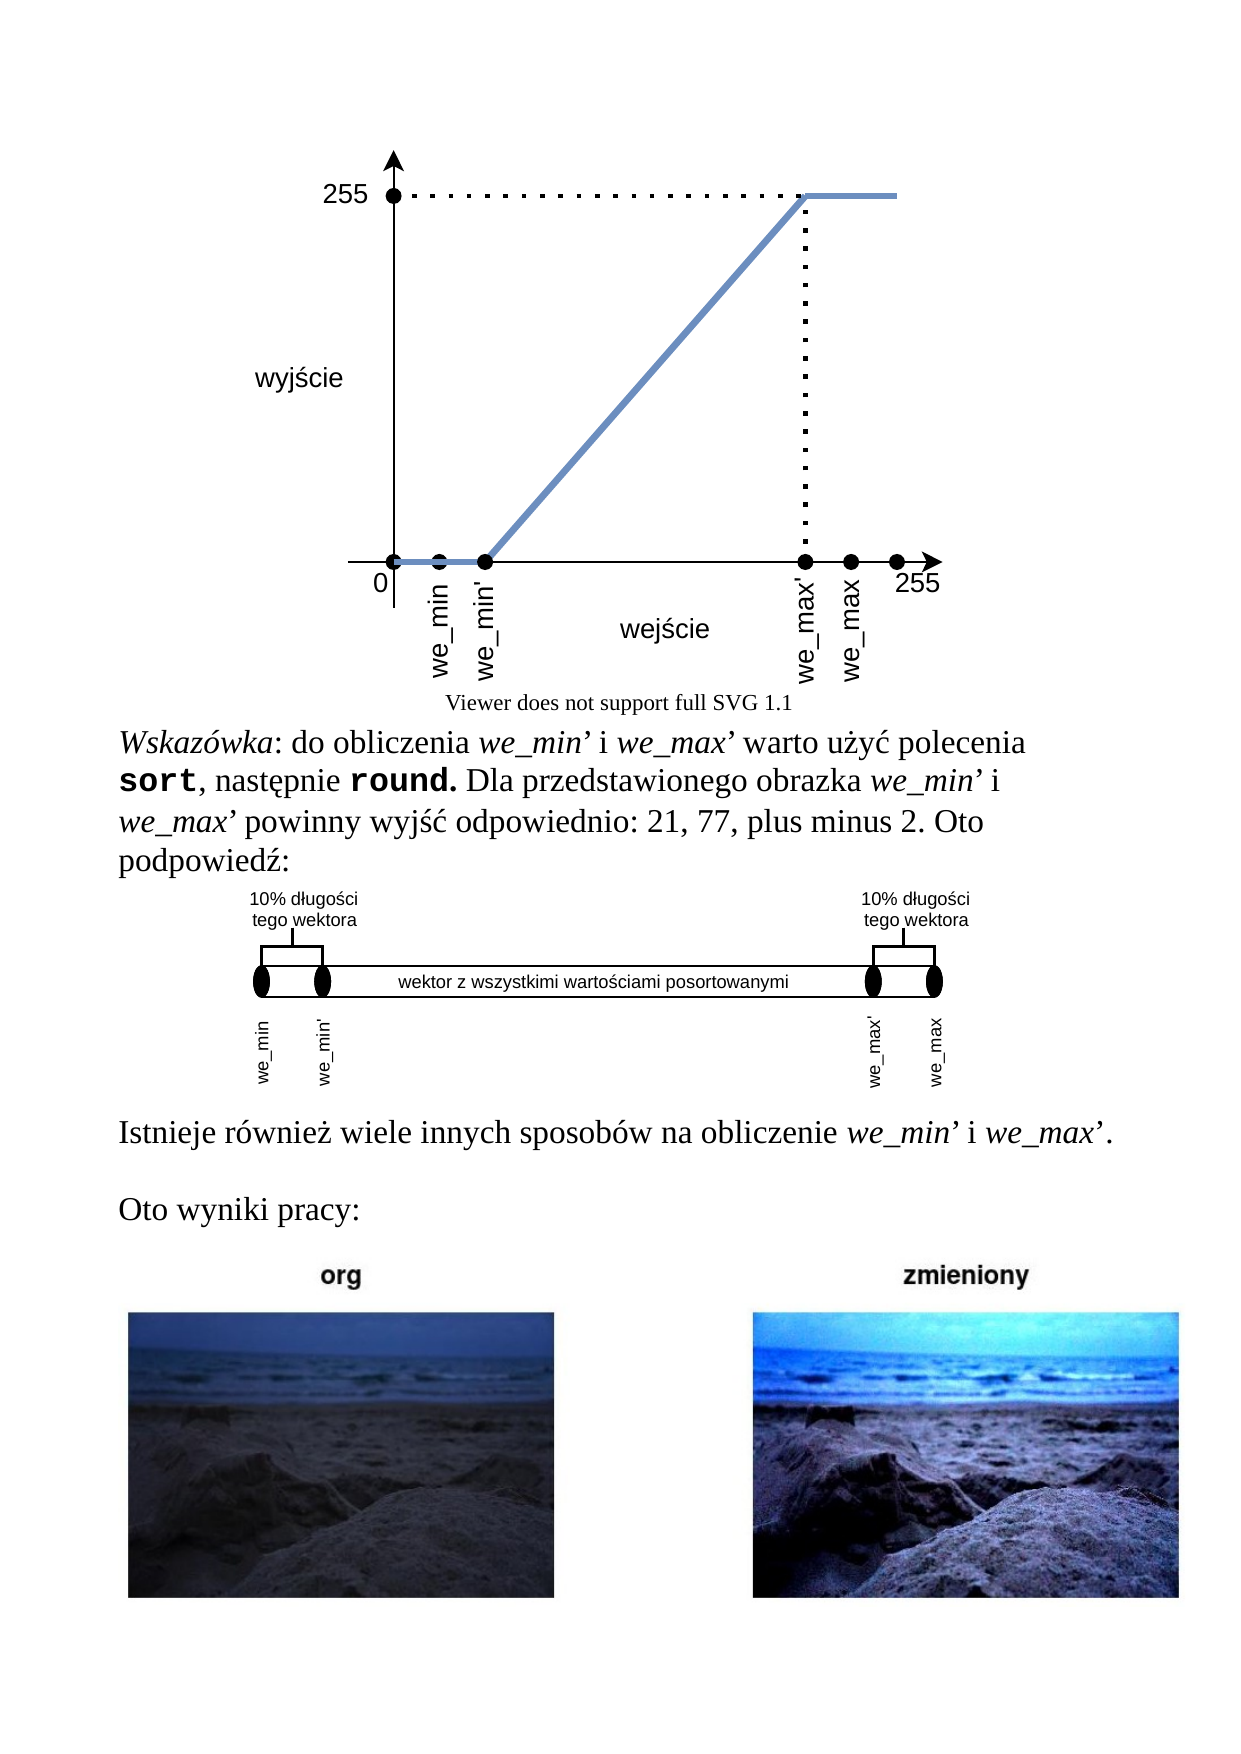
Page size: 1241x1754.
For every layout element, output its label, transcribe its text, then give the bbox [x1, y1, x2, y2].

text Istnieje również wiele innych sposobów na obliczenie we_min’ i we_max’. [118, 1112, 1122, 1151]
text Wskazówka: do obliczenia we_min’ i we_max’ warto użyć polecenia sort, następnie round. Dla przedstawionego obrazka we_min’ i we_max’ powinny wyjść odpowiednio: 21, 77, plus minus 2. Oto podpowiedź: [118, 722, 1122, 878]
text Oto wyniki pracy: [118, 1189, 1122, 1227]
picture [118, 1249, 1188, 1607]
